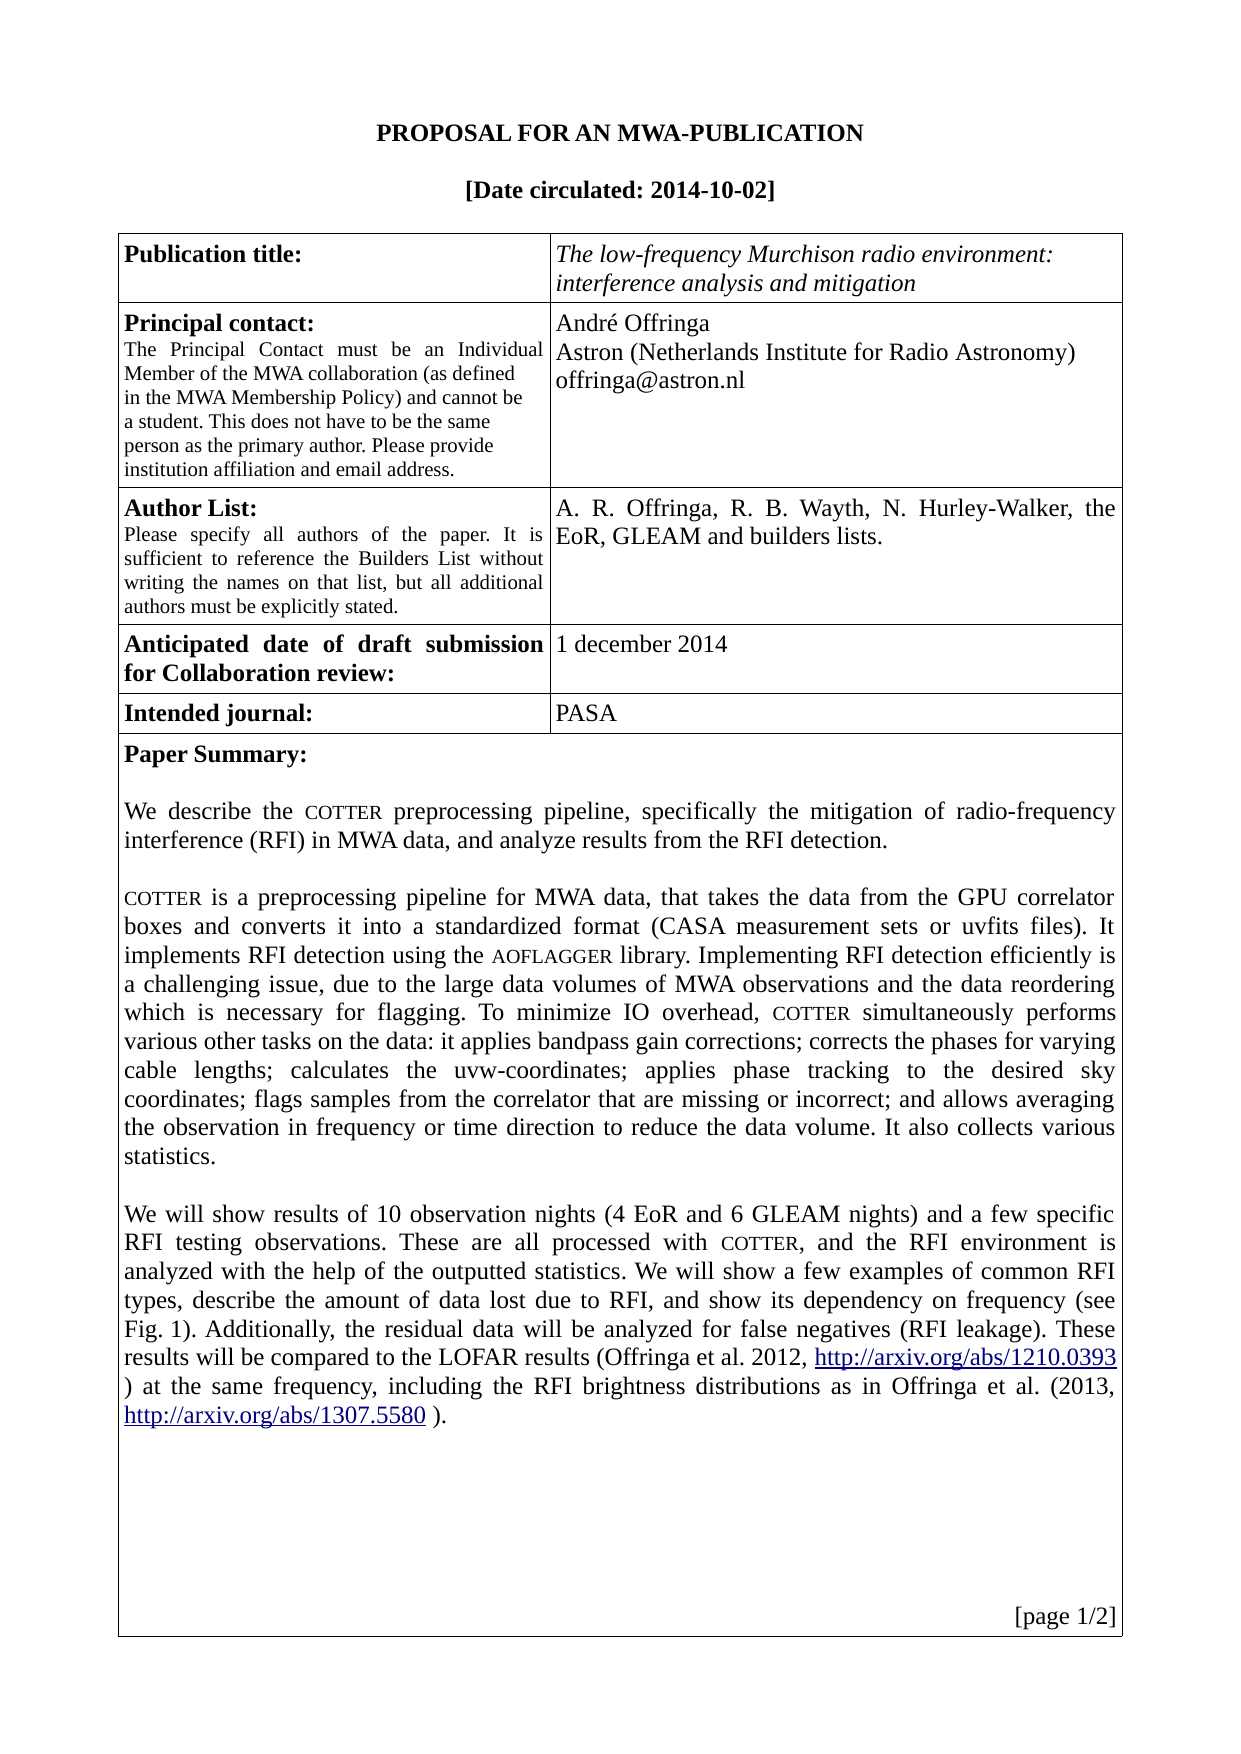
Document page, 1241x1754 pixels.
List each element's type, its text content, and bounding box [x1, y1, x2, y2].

table_cell Intended journal: [119, 694, 550, 733]
table_cell Author List: Please specify all authors of the paper. It is sufficient to reference the Builders List without writing the names on that list, but all additional authors must be explicitly stated. [119, 488, 550, 623]
table_cell PASA [551, 694, 1122, 733]
table_header Publication title: [119, 234, 550, 302]
table_cell André Offringa Astron (Netherlands Institute for Radio Astronomy) offringa@astron.nl [551, 303, 1122, 487]
table_cell A. R. Offringa, R. B. Wayth, N. Hurley-Walker, the EoR, GLEAM and builders lists. [551, 488, 1122, 623]
table_cell Paper Summary: We describe the cotter preprocessing pipeline, specifically the mitigation of radio-frequency interference (RFI) in MWA data, and analyze results from the RFI detection. cotter is a preprocessing pipeline for MWA data, that takes the data from the GPU correlator boxes and converts it into a standardized format (CASA measurement sets or uvfits files). It implements RFI detection using the aoflagger library. Implementing RFI detection efficiently is a challenging issue, due to the large data volumes of MWA observations and the data reordering which is necessary for flagging. To minimize IO overhead, cotter simultaneously performs various other tasks on the data: it applies bandpass gain corrections; corrects the phases for varying cable lengths; calculates the uvw-coordinates; applies phase tracking to the desired sky coordinates; flags samples from the correlator that are missing or incorrect; and allows averaging the observation in frequency or time direction to reduce the data volume. It also collects various statistics. We will show results of 10 observation nights (4 EoR and 6 GLEAM nights) and a few specific RFI testing observations. These are all processed with cotter, and the RFI environment is analyzed with the help of the outputted statistics. We will show a few examples of common RFI types, describe the amount of data lost due to RFI, and show its dependency on frequency (see Fig. 1). Additionally, the residual data will be analyzed for false negatives (RFI leakage). These results will be compared to the LOFAR results (Offringa et al. 2012, http://arxiv.org/abs/1210.0393 ) at the same frequency, including the RFI brightness distributions as in Offringa et al. (2013, http://arxiv.org/abs/1307.5580 ). [page 1/2] Fig. 1: Average detected RFI per sub-band (preliminary) [119, 734, 1122, 1636]
table_cell Anticipated date of draft submission for Collaboration review: [119, 625, 550, 692]
text [Date circulated: 2014-10-02] [118, 176, 1122, 204]
table_cell Principal contact: The Principal Contact must be an Individual Member of the MWA collaboration (as defined in the MWA Membership Policy) and cannot be a student. This does not have to be the same person as the primary author. Please provide institution affiliation and email address. [119, 303, 550, 487]
table_cell 1 december 2014 [551, 625, 1122, 692]
table_header The low-frequency Murchison radio environment: interference analysis and mitigation [551, 234, 1122, 302]
text PROPOSAL FOR AN MWA-PUBLICATION [118, 118, 1122, 147]
